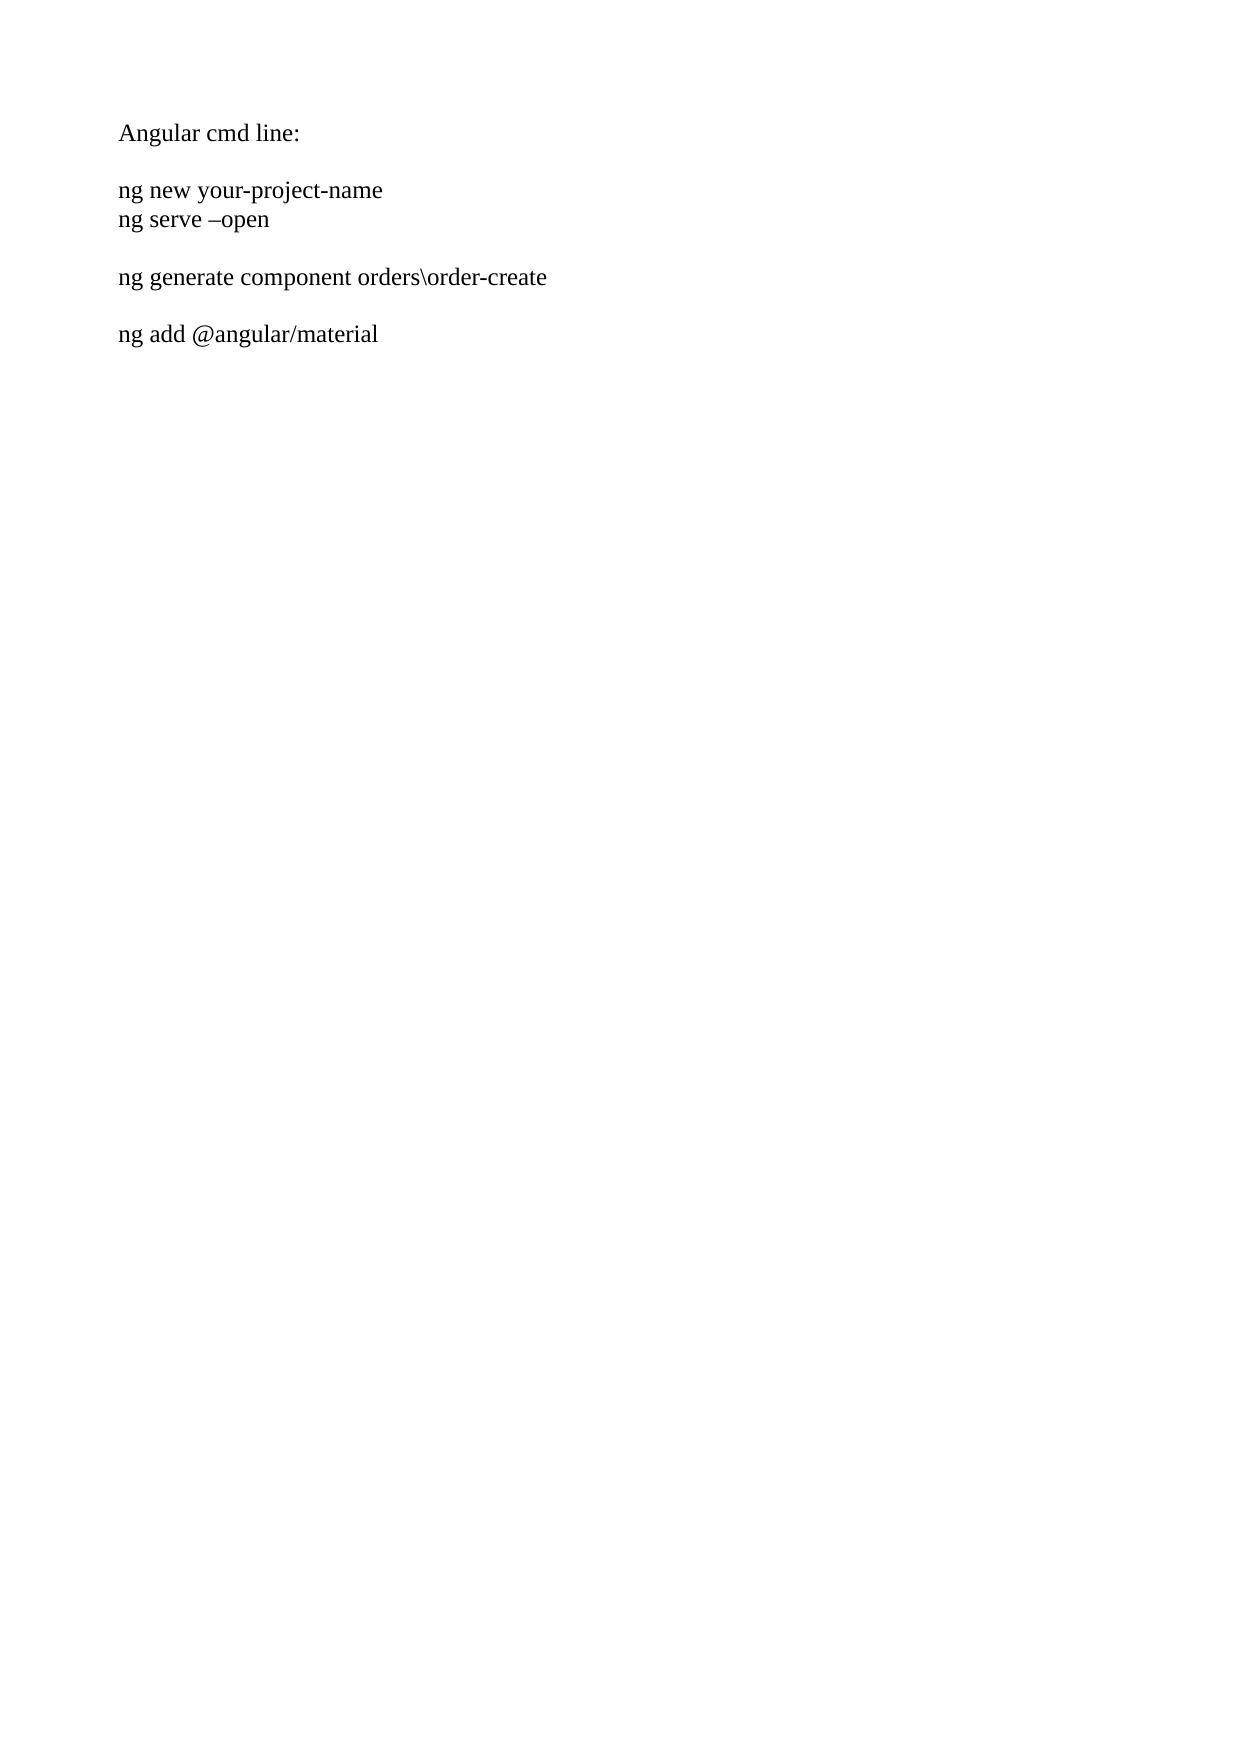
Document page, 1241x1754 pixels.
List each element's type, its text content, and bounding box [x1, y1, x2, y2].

text ng new your-project-name [118, 176, 1122, 204]
text ng serve –open [118, 204, 1122, 233]
text ng add @angular/material [118, 319, 1122, 348]
text Angular cmd line: [118, 118, 1122, 147]
text ng generate component orders\order-create [118, 262, 1122, 291]
